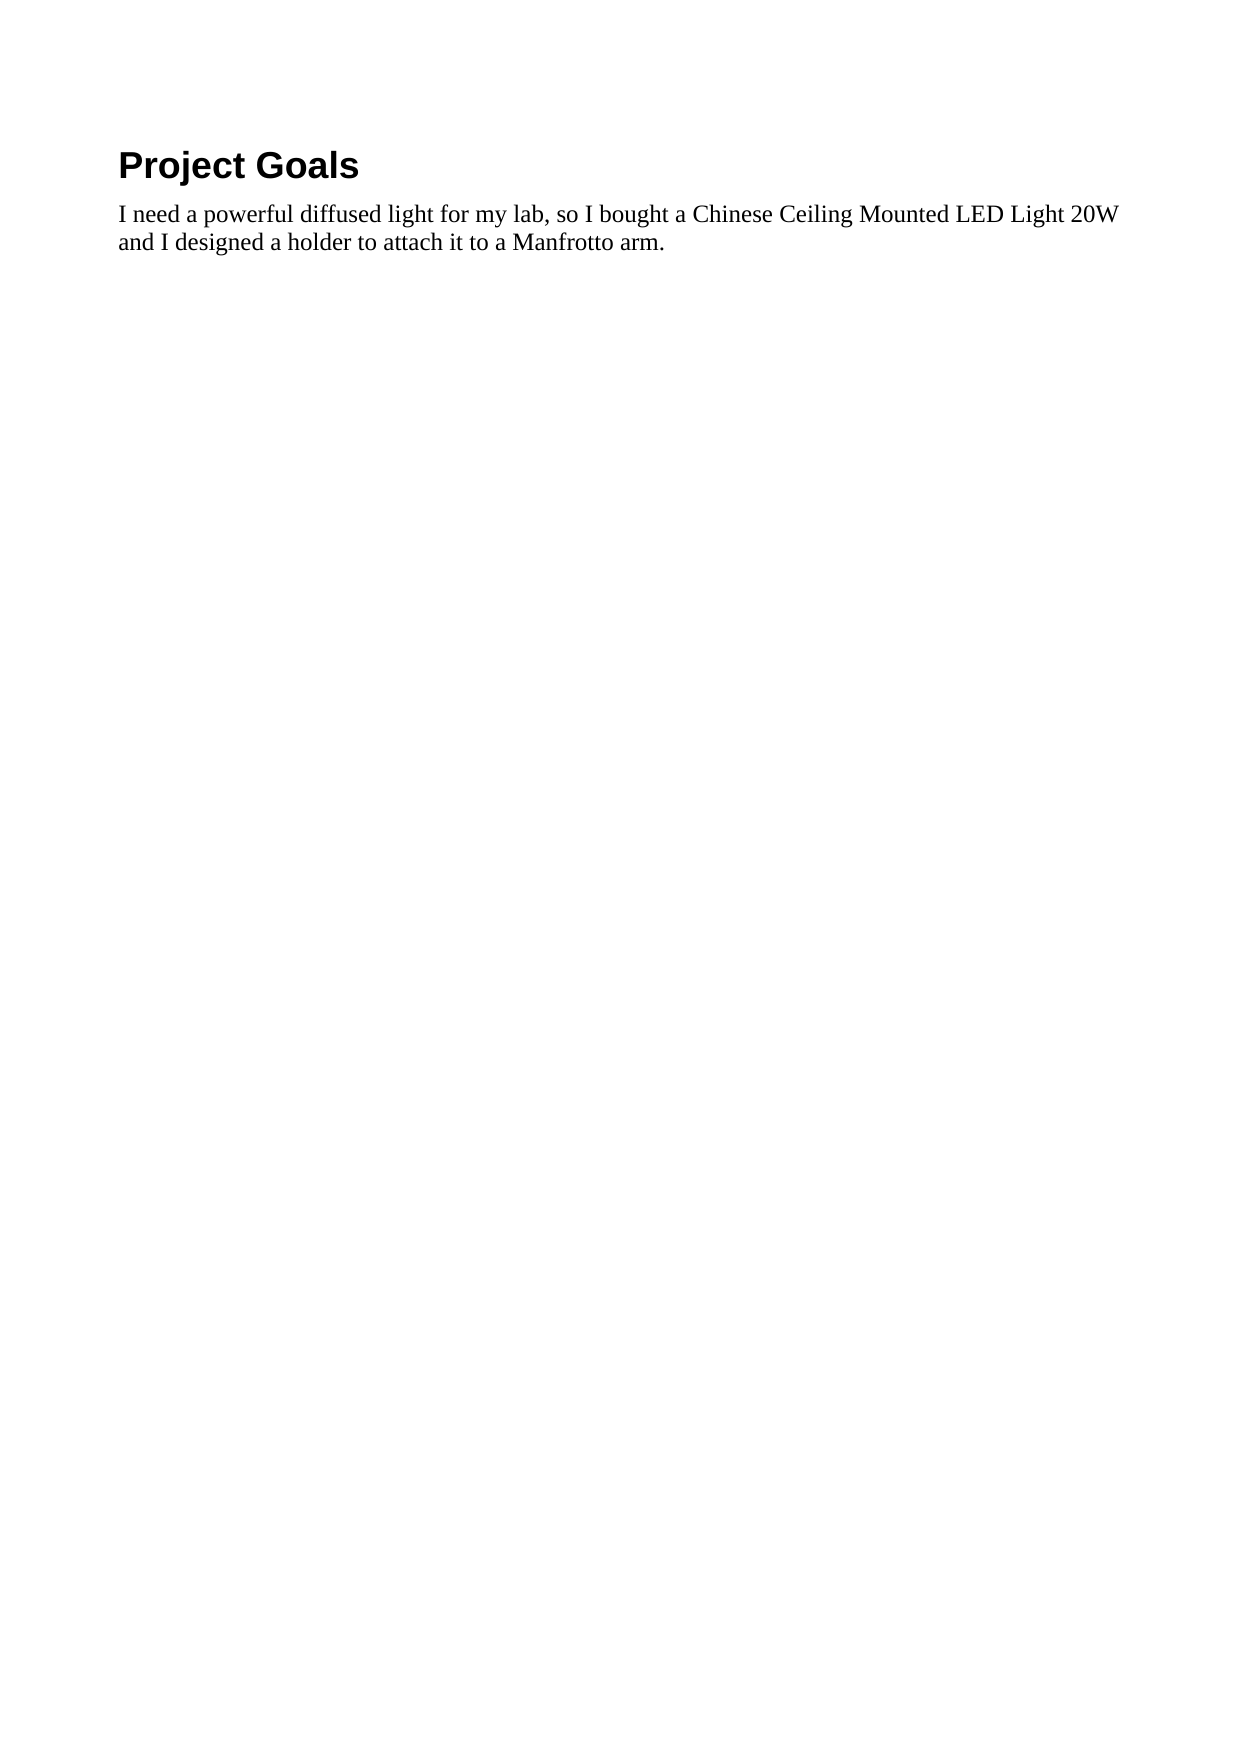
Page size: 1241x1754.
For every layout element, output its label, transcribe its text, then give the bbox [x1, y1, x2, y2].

text I need a powerful diffused light for my lab, so I bought a Chinese Ceiling Mounted LED Light 20W and I designed a holder to attach it to a Manfrotto arm. [118, 199, 1122, 256]
subtitle Project Goals [118, 143, 1122, 186]
